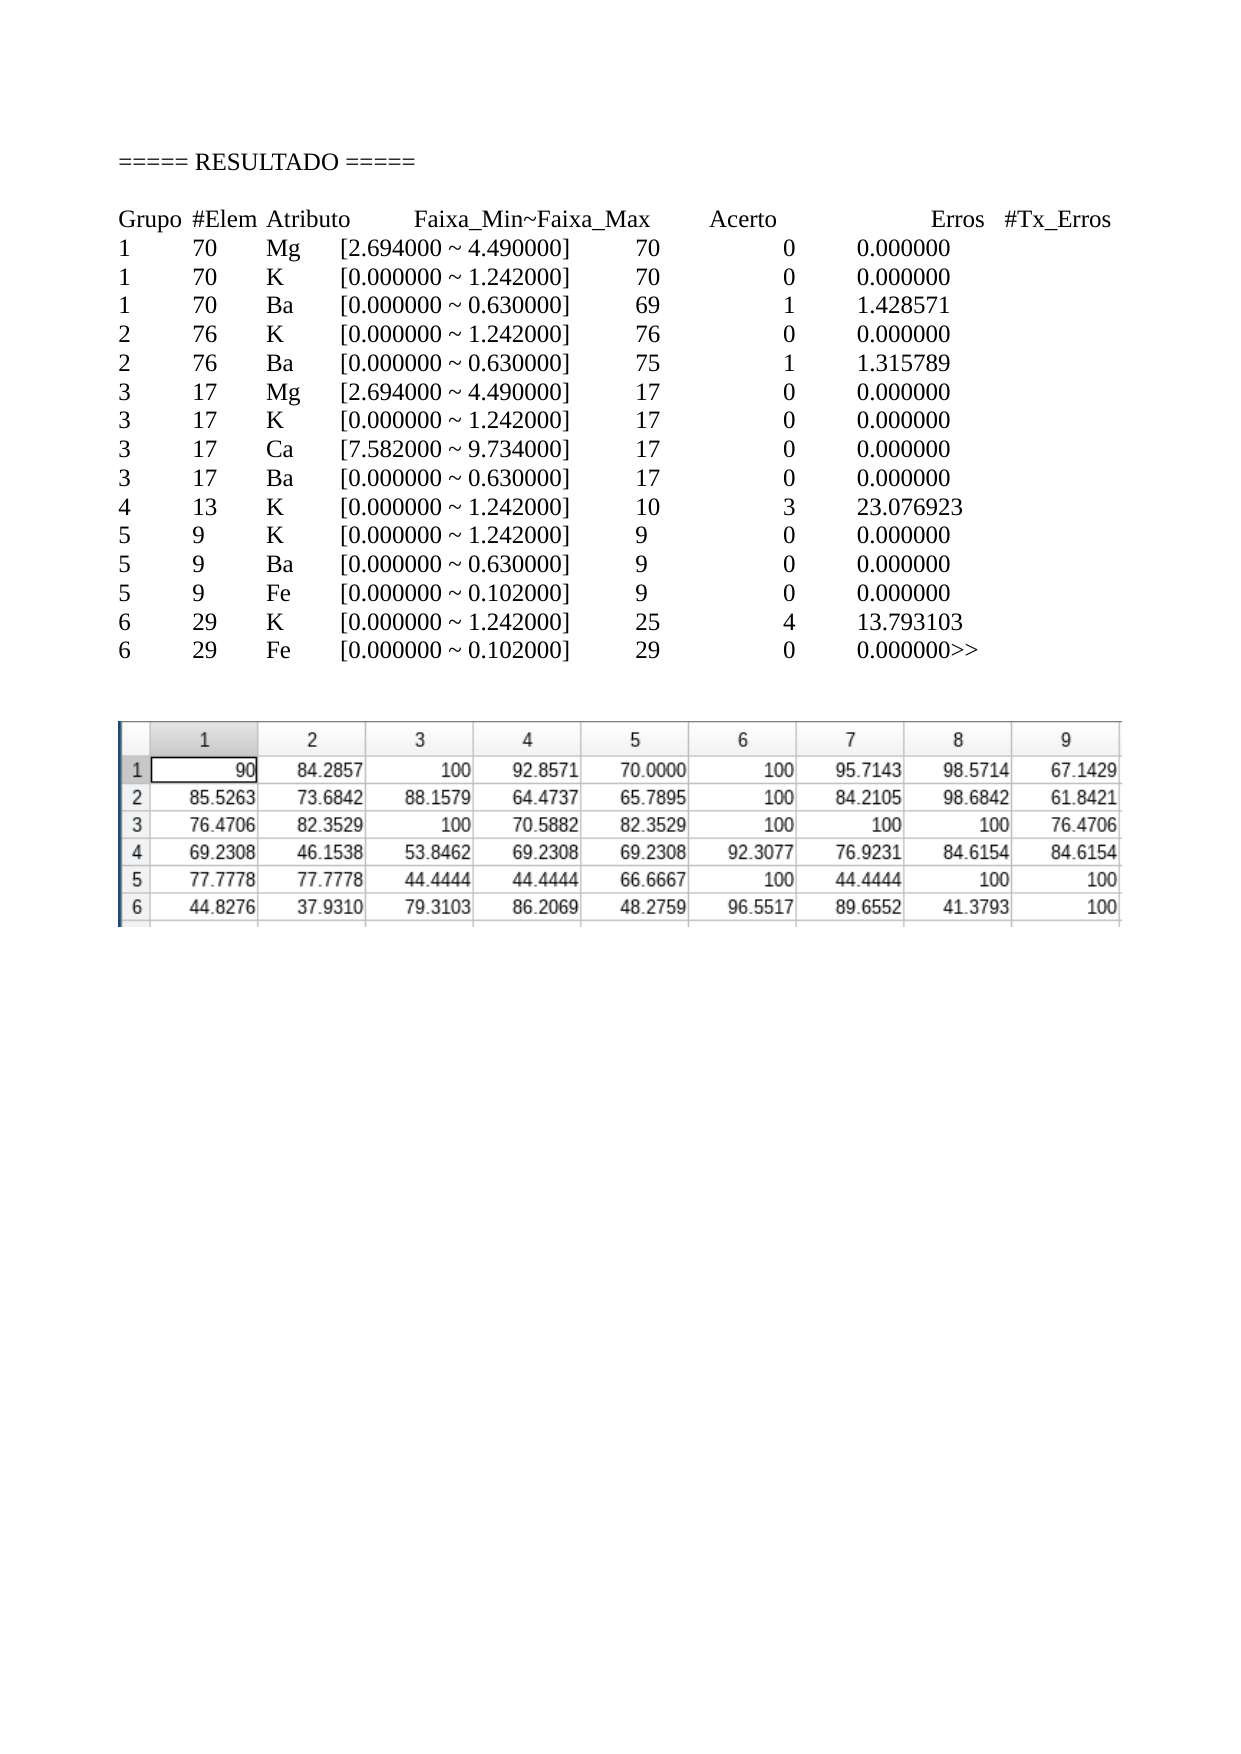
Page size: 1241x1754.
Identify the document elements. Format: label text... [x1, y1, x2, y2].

text 3 17 K [0.000000 ~ 1.242000] 17 0 0.000000 [118, 406, 1122, 434]
text 6 29 K [0.000000 ~ 1.242000] 25 4 13.793103 [118, 607, 1122, 636]
text 4 13 K [0.000000 ~ 1.242000] 10 3 23.076923 [118, 492, 1122, 521]
text 1 70 K [0.000000 ~ 1.242000] 70 0 0.000000 [118, 262, 1122, 291]
text 3 17 Mg [2.694000 ~ 4.490000] 17 0 0.000000 [118, 377, 1122, 406]
text ===== RESULTADO ===== [118, 147, 1122, 176]
text 6 29 Fe [0.000000 ~ 0.102000] 29 0 0.000000>> [118, 636, 1122, 664]
text 2 76 K [0.000000 ~ 1.242000] 76 0 0.000000 [118, 319, 1122, 348]
text 5 9 Ba [0.000000 ~ 0.630000] 9 0 0.000000 [118, 549, 1122, 578]
text 5 9 Fe [0.000000 ~ 0.102000] 9 0 0.000000 [118, 578, 1122, 607]
text 1 70 Ba [0.000000 ~ 0.630000] 69 1 1.428571 [118, 291, 1122, 319]
text 3 17 Ca [7.582000 ~ 9.734000] 17 0 0.000000 [118, 434, 1122, 463]
text Grupo #Elem Atributo Faixa_Min~Faixa_Max Acerto Erros #Tx_Erros [118, 204, 1122, 233]
text 2 76 Ba [0.000000 ~ 0.630000] 75 1 1.315789 [118, 348, 1122, 377]
text 5 9 K [0.000000 ~ 1.242000] 9 0 0.000000 [118, 521, 1122, 549]
text 1 70 Mg [2.694000 ~ 4.490000] 70 0 0.000000 [118, 233, 1122, 262]
text 3 17 Ba [0.000000 ~ 0.630000] 17 0 0.000000 [118, 463, 1122, 492]
picture [118, 721, 1123, 927]
